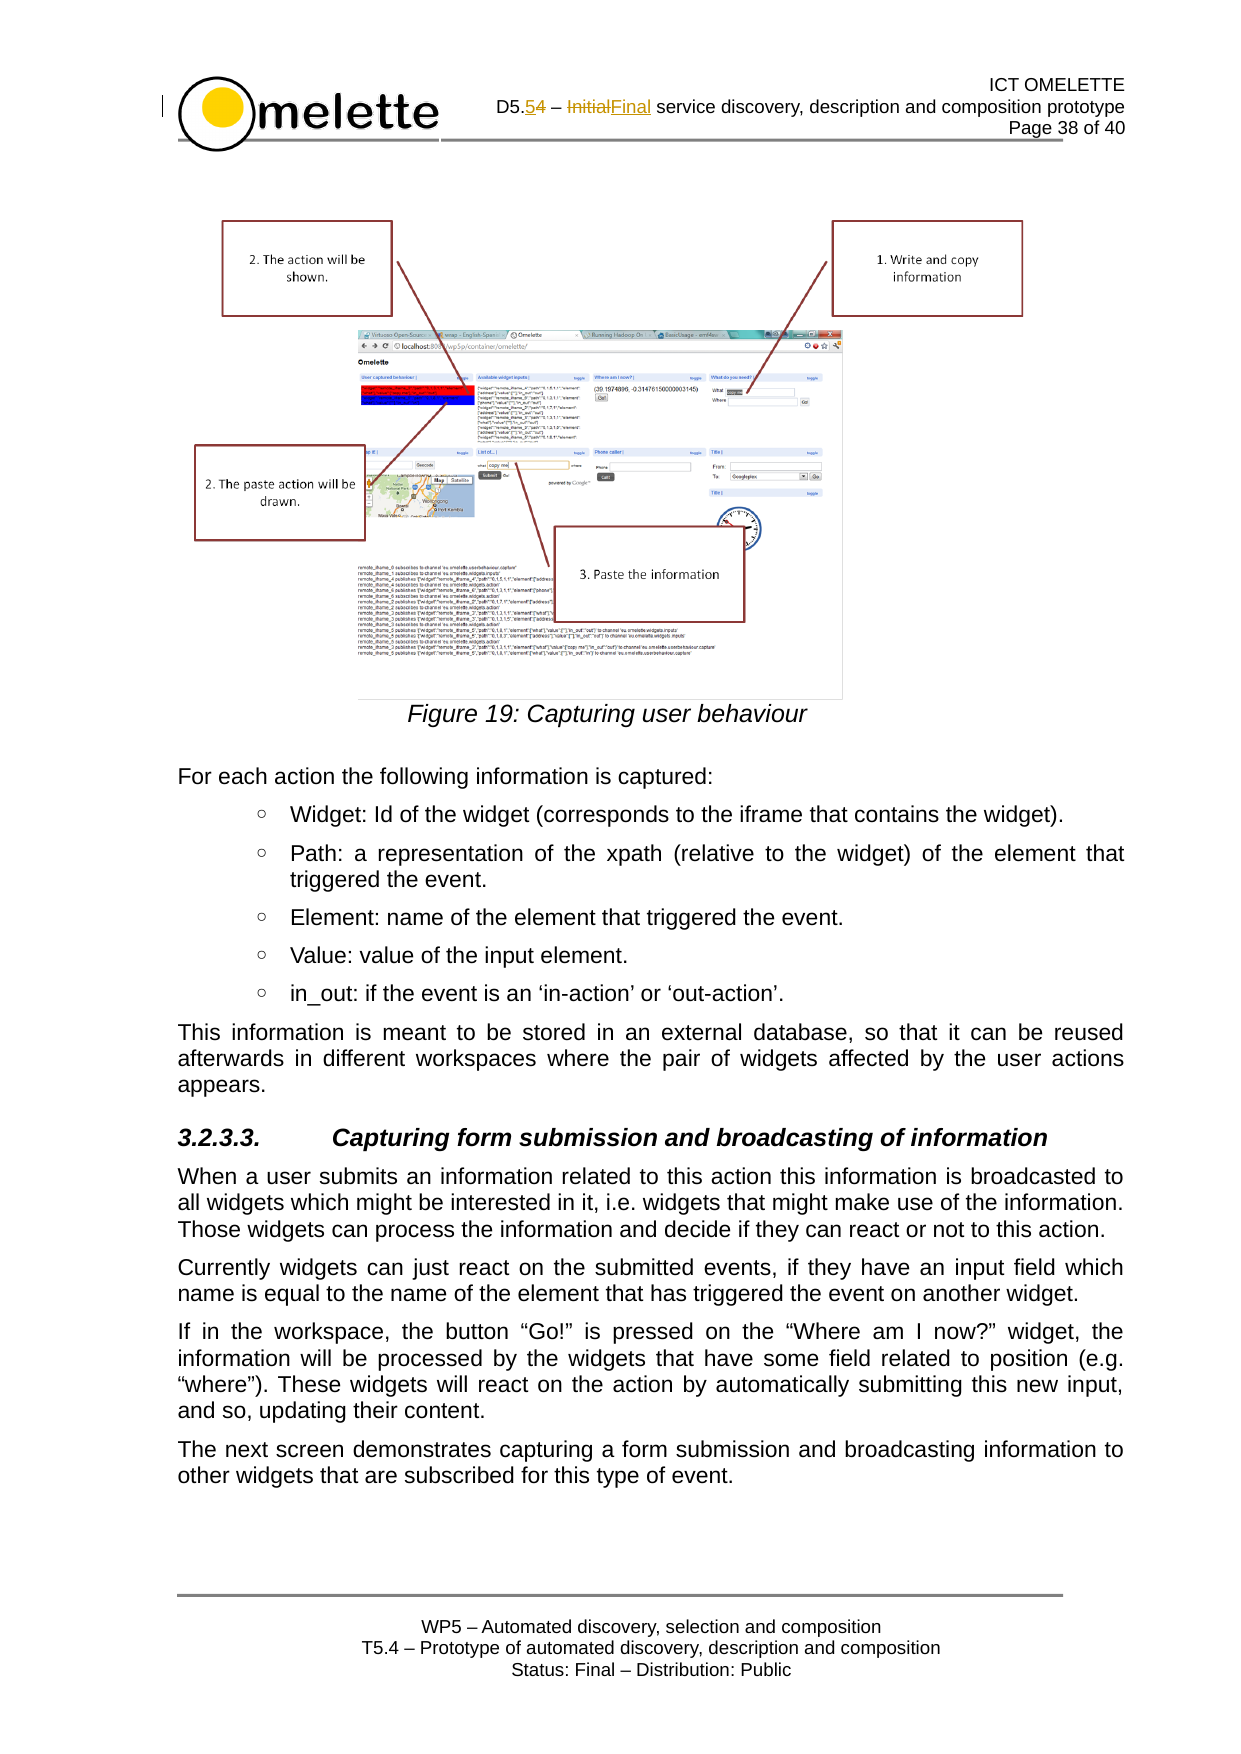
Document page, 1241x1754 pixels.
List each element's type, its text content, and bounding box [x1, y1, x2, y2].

text Figure 19: Capturing user behaviour [194, 700, 1023, 728]
list Element: name of the element that triggered the event. [252, 904, 1125, 930]
list Path: a representation of the xpath (relative to the widget) of the element that triggered the event. [252, 839, 1125, 892]
text The next screen demonstrates capturing a form submission and broadcasting information to other widgets that are subscribed for this type of event. [177, 1436, 1125, 1488]
list in_out: if the event is an ‘in-action’ or ‘out-action’. [252, 980, 1125, 1007]
list Widget: Id of the widget (corresponds to the iframe that contains the widget). [252, 801, 1125, 828]
text When a user submits an information related to this action this information is broadcasted to all widgets which might be interested in it, i.e. widgets that might make use of the information. Those widgets can process the information and decide if they can react or not to this action. [177, 1163, 1125, 1242]
text Currently widgets can just react on the submitted events, if they have an input field which name is equal to the name of the element that has triggered the event on another widget. [177, 1254, 1125, 1307]
list Value: value of the input element. [252, 942, 1125, 968]
text This information is meant to be stored in an external database, so that it can be reused afterwards in different workspaces where the pair of widgets affected by the user actions appears. [177, 1018, 1125, 1097]
subtitle Capturing form submission and broadcasting of information [177, 1122, 1125, 1151]
text For each action the following information is captured: [177, 763, 1125, 790]
picture [193, 220, 1024, 700]
text If in the workspace, the button “Go!” is pressed on the “Where am I now?” widget, the information will be processed by the widgets that have some field related to position (e.g. “where”). These widgets will react on the action by automatically submitting this new input, and so, updating their content. [177, 1318, 1125, 1424]
picture [178, 76, 439, 152]
